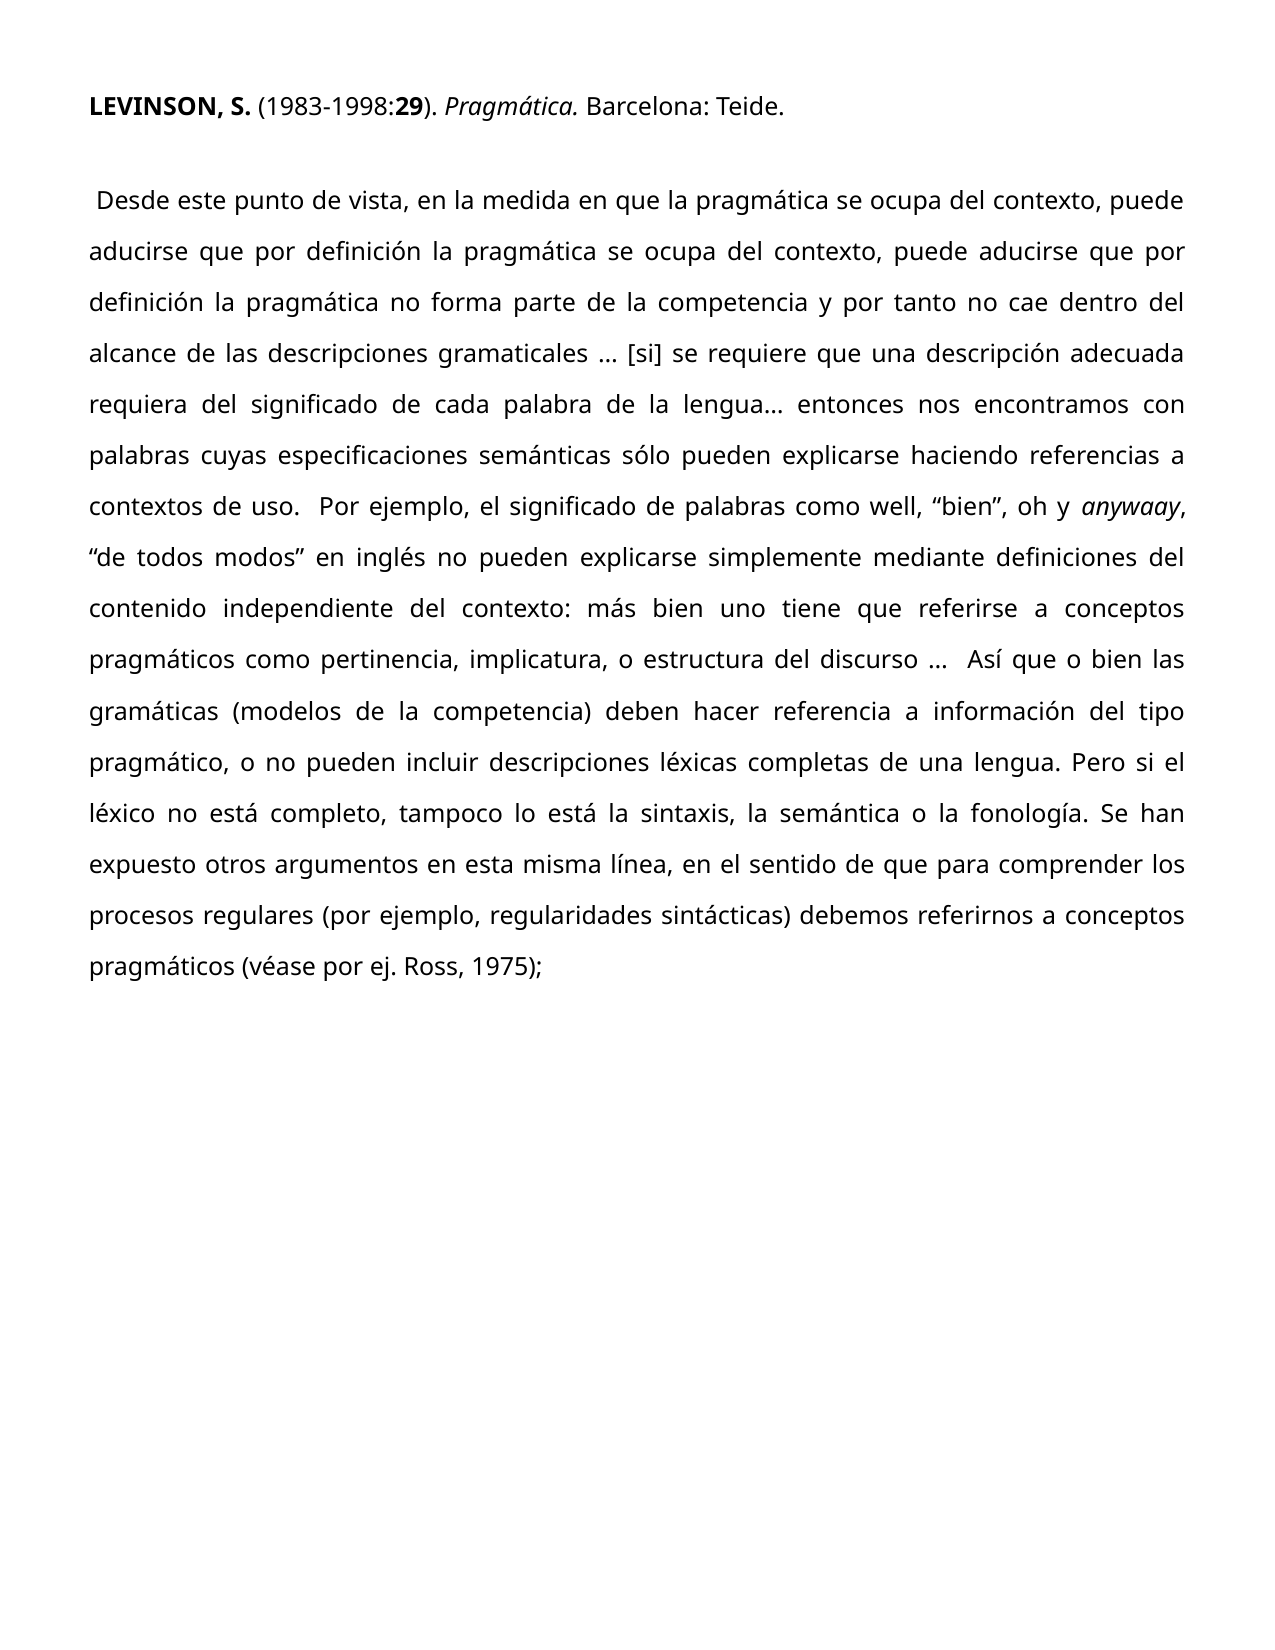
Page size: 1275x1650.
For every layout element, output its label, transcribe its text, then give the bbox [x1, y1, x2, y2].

text LEVINSON, S. (1983-1998:29). Pragmática. Barcelona: Teide. [88, 88, 1186, 123]
text Desde este punto de vista, en la medida en que la pragmática se ocupa del contexto, puede aducirse que por definición la pragmática se ocupa del contexto, puede aducirse que por definición la pragmática no forma parte de la competencia y por tanto no cae dentro del alcance de las descripciones gramaticales … [si] se requiere que una descripción adecuada requiera del significado de cada palabra de la lengua… entonces nos encontramos con palabras cuyas especificaciones semánticas sólo pueden explicarse haciendo referencias a contextos de uso. Por ejemplo, el significado de palabras como well, “bien”, oh y anywaay, “de todos modos” en inglés no pueden explicarse simplemente mediante definiciones del contenido independiente del contexto: más bien uno tiene que referirse a conceptos pragmáticos como pertinencia, implicatura, o estructura del discurso … Así que o bien las gramáticas (modelos de la competencia) deben hacer referencia a información del tipo pragmático, o no pueden incluir descripciones léxicas completas de una lengua. Pero si el léxico no está completo, tampoco lo está la sintaxis, la semántica o la fonología. Se han expuesto otros argumentos en esta misma línea, en el sentido de que para comprender los procesos regulares (por ejemplo, regularidades sintácticas) debemos referirnos a conceptos pragmáticos (véase por ej. Ross, 1975); [88, 183, 1186, 982]
